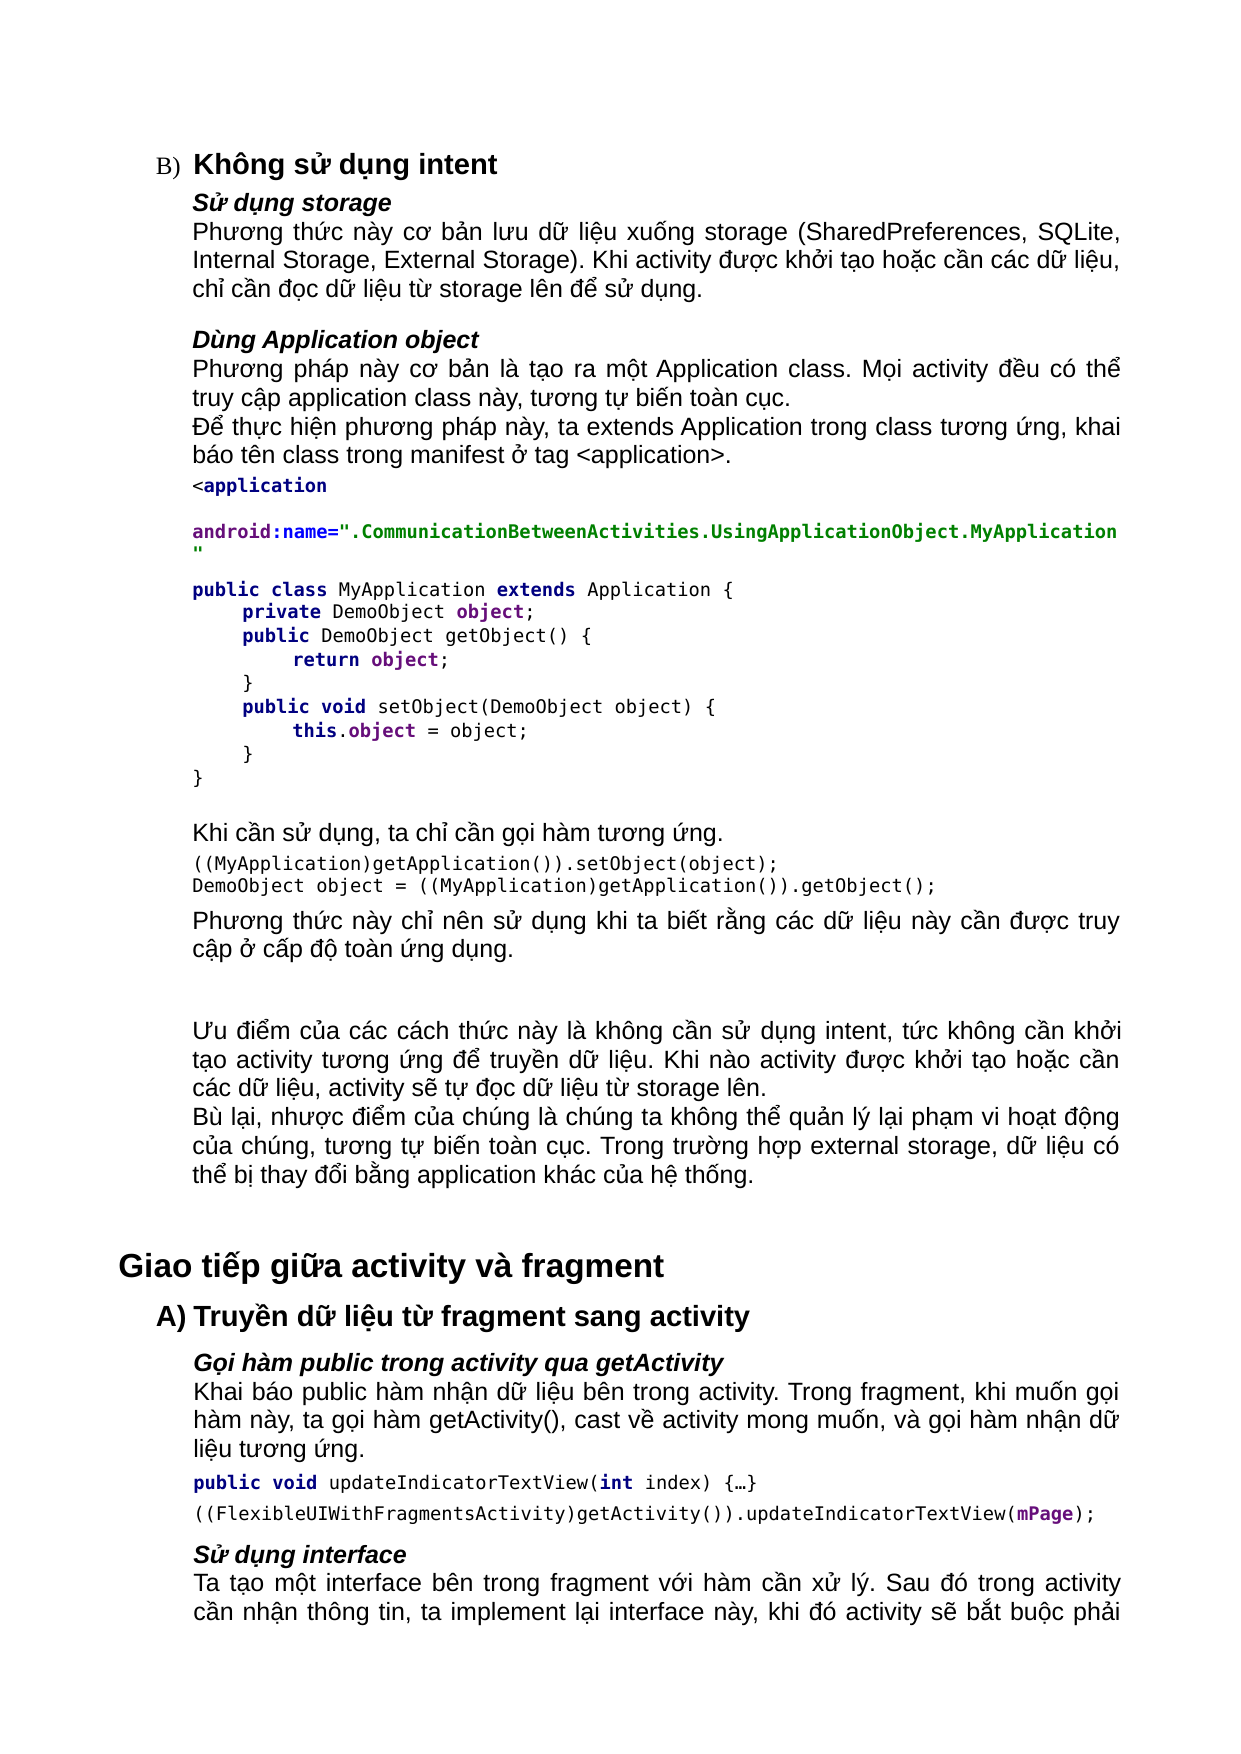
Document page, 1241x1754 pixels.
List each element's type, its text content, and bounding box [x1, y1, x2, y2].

text } [192, 672, 1122, 696]
text Sử dụng storage [192, 188, 1122, 217]
text Phương thức này cơ bản lưu dữ liệu xuống storage (SharedPreferences, SQLite, Internal Storage, External Storage). Khi activity được khởi tạo hoặc cần các dữ liệu, chỉ cần đọc dữ liệu từ storage lên để sử dụng. [192, 217, 1122, 303]
text return object; [192, 649, 1122, 672]
text public void setObject(DemoObject object) { [192, 696, 1122, 719]
text public DemoObject getObject() { [192, 625, 1122, 649]
list ((FlexibleUIWithFragmentsActivity)getActivity()).updateIndicatorTextView(mPage); [156, 1503, 1122, 1524]
text Ưu điểm của các cách thức này là không cần sử dụng intent, tức không cần khởi tạo activity tương ứng để truyền dữ liệu. Khi nào activity được khởi tạo hoặc cần các dữ liệu, activity sẽ tự đọc dữ liệu từ storage lên. [192, 1016, 1122, 1102]
text DemoObject object = ((MyApplication)getApplication()).getObject(); [192, 875, 1122, 897]
list Ta tạo một interface bên trong fragment với hàm cần xử lý. Sau đó trong activity cần nhận thông tin, ta implement lại interface này, khi đó activity sẽ bắt buộc phải [156, 1568, 1122, 1626]
list public void updateIndicatorTextView(int index) {…} [156, 1472, 1122, 1494]
text Phương pháp này cơ bản là tạo ra một Application class. Mọi activity đều có thể truy cập application class này, tương tự biến toàn cục. [192, 354, 1122, 412]
list Gọi hàm public trong activity qua getActivity [156, 1348, 1122, 1377]
list Khai báo public hàm nhận dữ liệu bên trong activity. Trong fragment, khi muốn gọi hàm này, ta gọi hàm getActivity(), cast về activity mong muốn, và gọi hàm nhận dữ liệu tương ứng. [156, 1377, 1122, 1463]
text public class MyApplication extends Application { [192, 579, 1122, 601]
text } [192, 767, 1122, 789]
list Sử dụng interface [156, 1539, 1122, 1568]
text ((MyApplication)getApplication()).setObject(object); [192, 853, 1122, 875]
text Giao tiếp giữa activity và fragment [118, 1246, 1122, 1284]
text Bù lại, nhược điểm của chúng là chúng ta không thể quản lý lại phạm vi hoạt động của chúng, tương tự biến toàn cục. Trong trường hợp external storage, dữ liệu có thể bị thay đổi bằng application khác của hệ thống. [192, 1102, 1122, 1188]
text this.object = object; [192, 719, 1122, 743]
list Không sử dụng intent [156, 147, 1122, 180]
text } [192, 743, 1122, 767]
text Để thực hiện phương pháp này, ta extends Application trong class tương ứng, khai báo tên class trong manifest ở tag <application>. [192, 412, 1122, 469]
text Dùng Application object [192, 325, 1122, 354]
text Phương thức này chỉ nên sử dụng khi ta biết rằng các dữ liệu này cần được truy cập ở cấp độ toàn ứng dụng. [192, 906, 1122, 963]
text private DemoObject object; [192, 601, 1122, 625]
list Truyền dữ liệu từ fragment sang activity [156, 1299, 1122, 1333]
text android:name=".CommunicationBetweenActivities.UsingApplicationObject.MyApplication" [192, 497, 1122, 564]
text Khi cần sử dụng, ta chỉ cần gọi hàm tương ứng. [192, 818, 1122, 847]
text <application [192, 475, 1122, 497]
